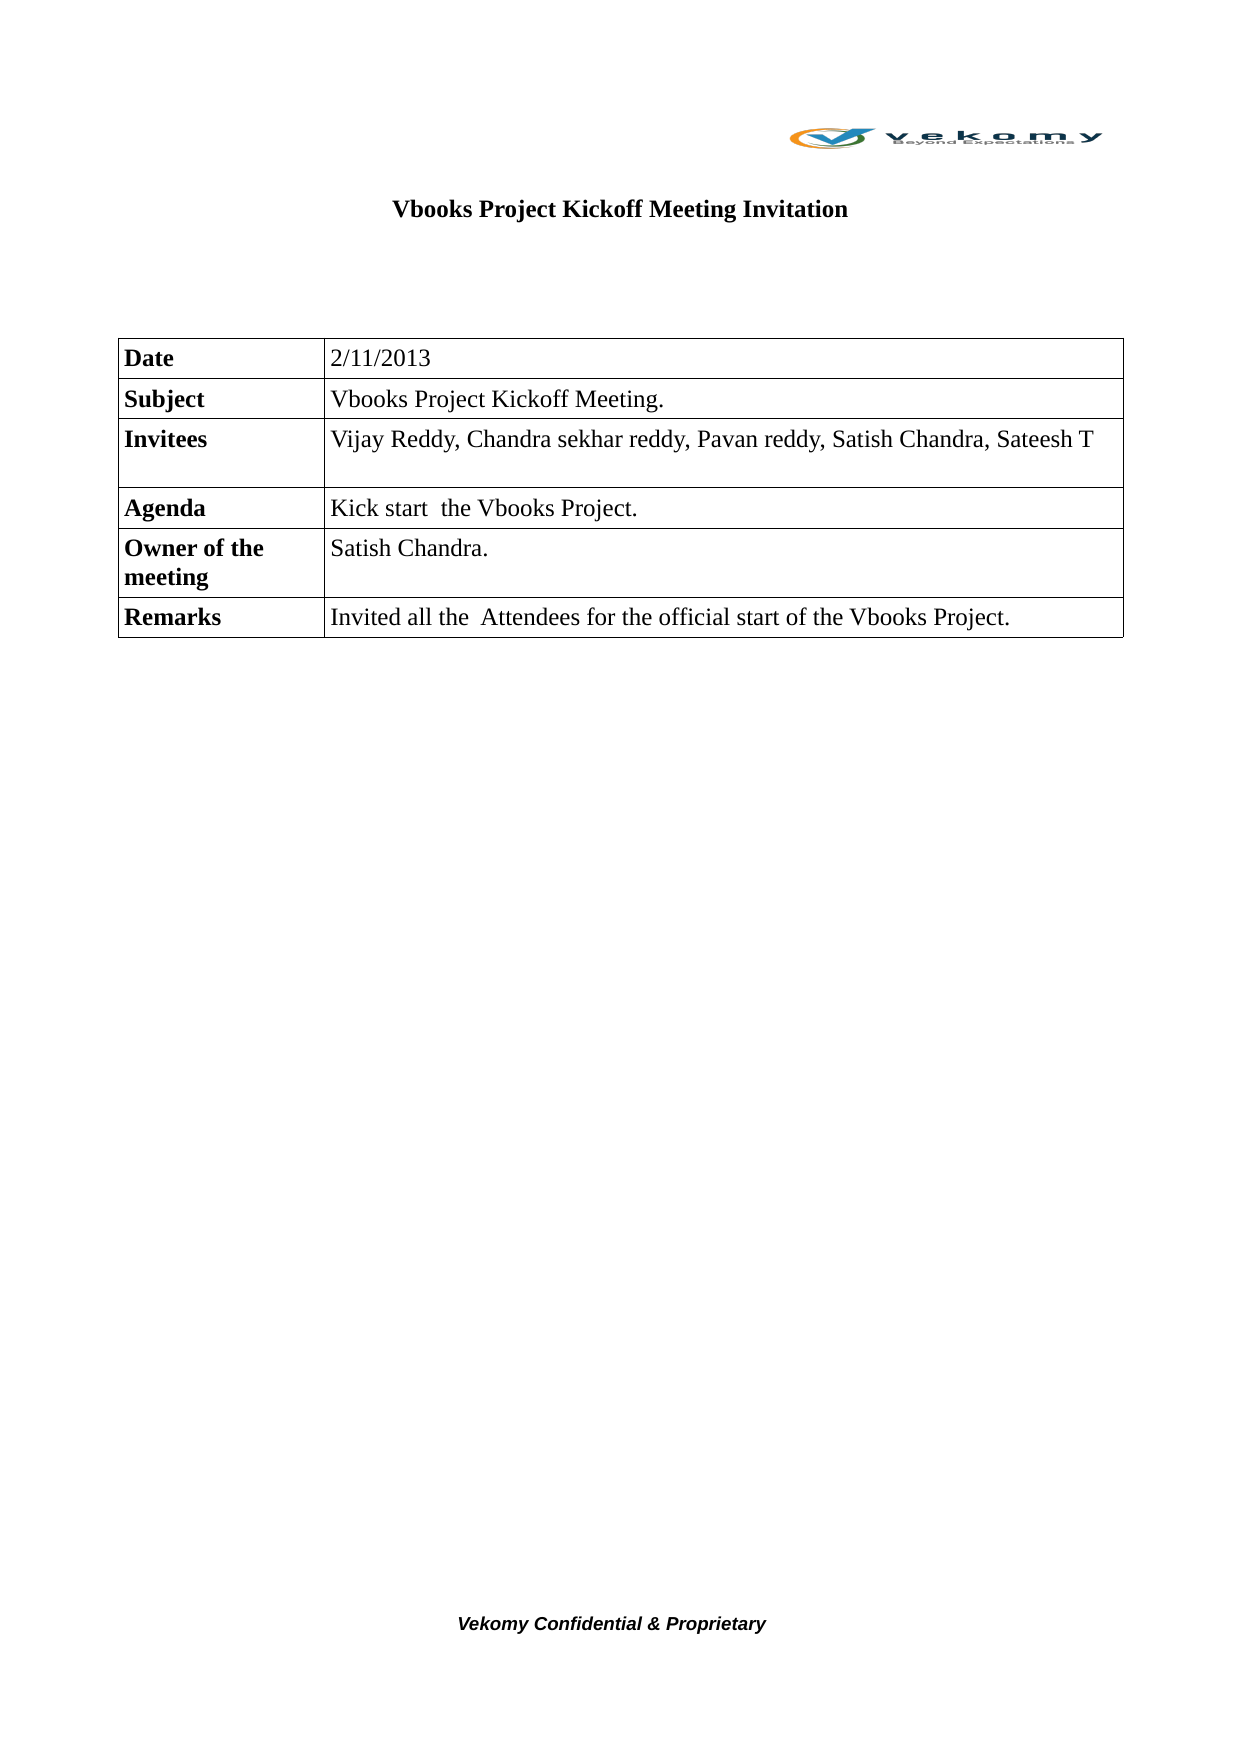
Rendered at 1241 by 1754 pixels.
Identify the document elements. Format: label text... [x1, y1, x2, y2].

table_cell Remarks [119, 598, 324, 637]
table_cell Subject [119, 379, 324, 418]
table_cell Owner of the meeting [119, 529, 324, 597]
table_cell Vijay Reddy, Chandra sekhar reddy, Pavan reddy, Satish Chandra, Sateesh T [325, 419, 1123, 487]
table_cell Agenda [119, 488, 324, 528]
table_cell Invited all the Attendees for the official start of the Vbooks Project. [325, 598, 1123, 637]
picture [786, 127, 1106, 150]
table_cell Vbooks Project Kickoff Meeting. [325, 379, 1123, 418]
text Vbooks Project Kickoff Meeting Invitation [118, 194, 1122, 223]
table_header 2/11/2013 [325, 339, 1123, 378]
table_cell Satish Chandra. [325, 529, 1123, 597]
table_cell Kick start the Vbooks Project. [325, 488, 1123, 528]
table_cell Invitees [119, 419, 324, 487]
table_header Date [119, 339, 324, 378]
